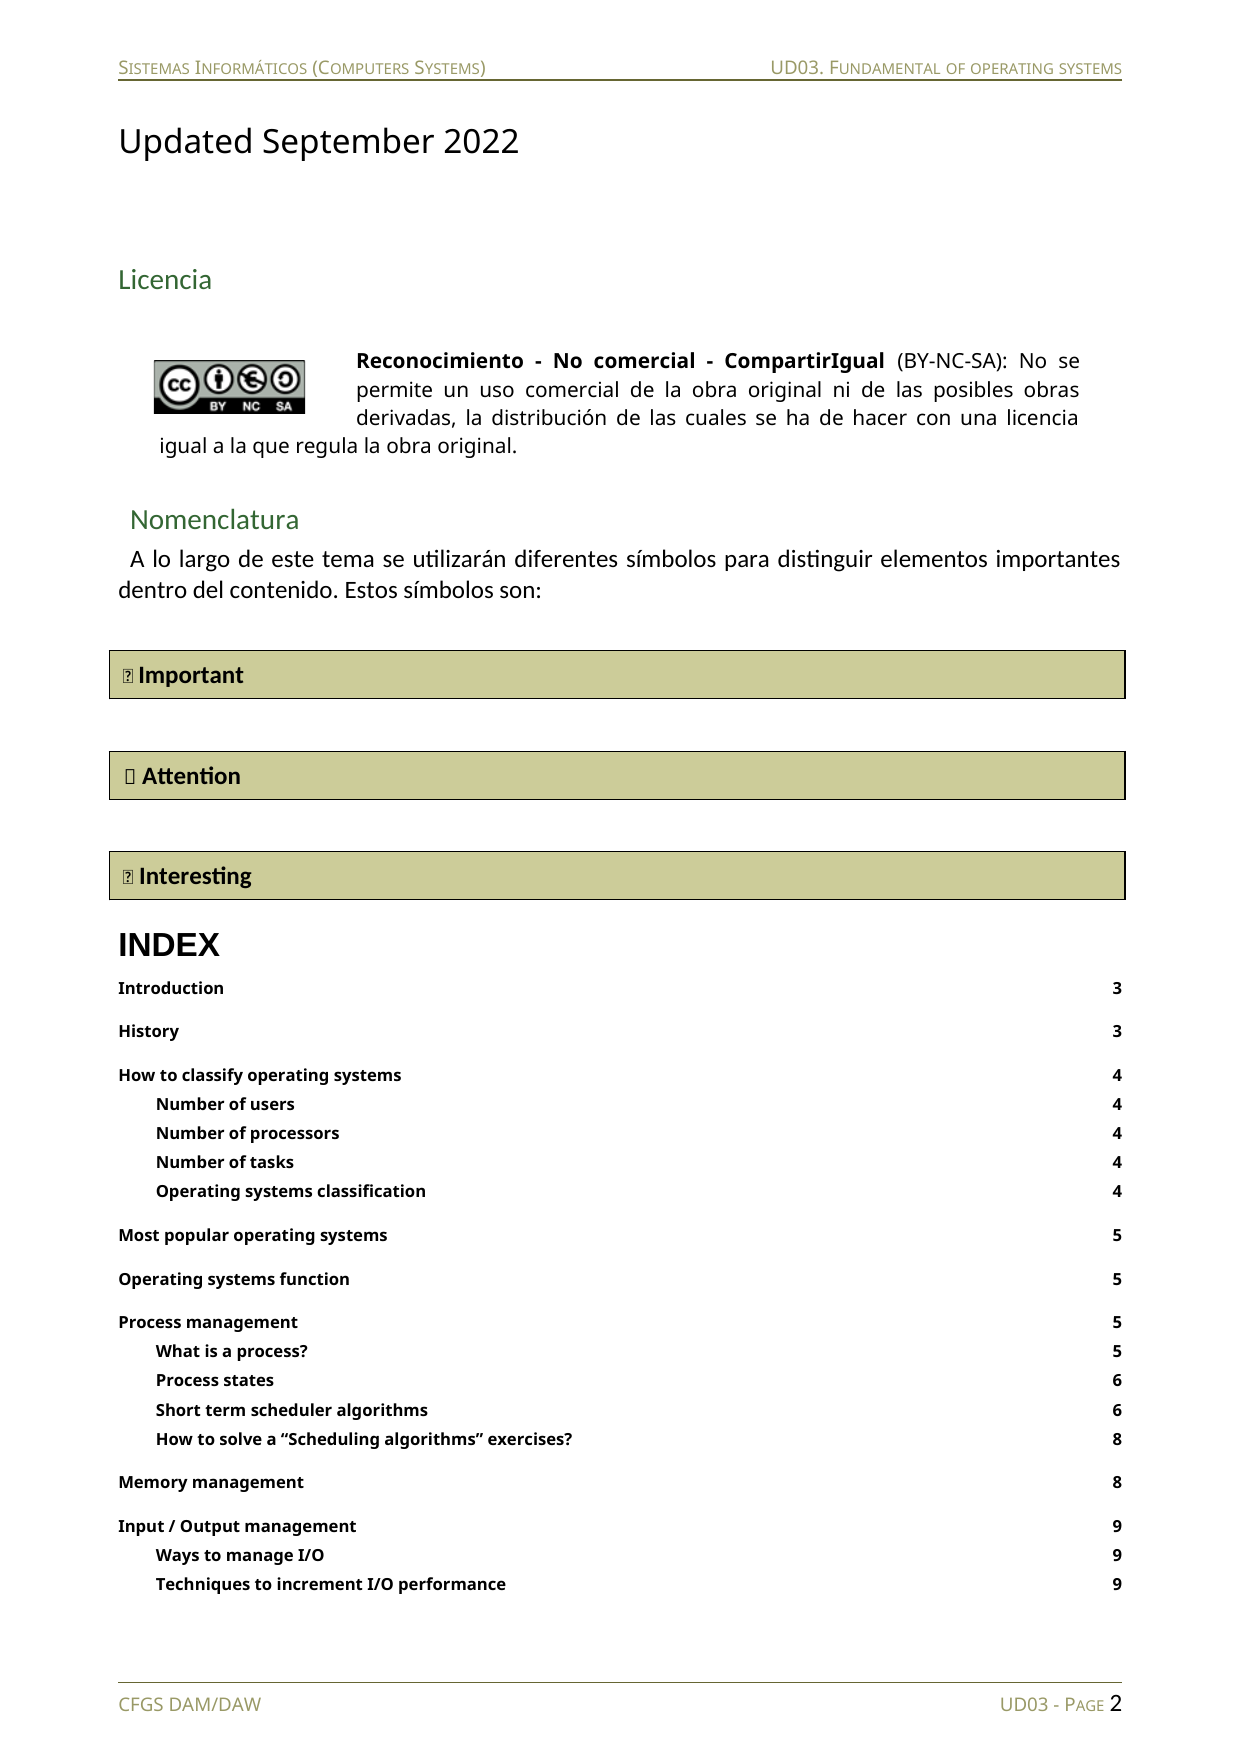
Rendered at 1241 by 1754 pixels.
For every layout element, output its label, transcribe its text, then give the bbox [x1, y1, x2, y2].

text Operating systems classification 4 [156, 1180, 1122, 1203]
text History 3 [118, 1020, 1122, 1043]
text Memory management 8 [118, 1471, 1122, 1494]
text Input / Output management 9 [118, 1514, 1122, 1537]
text Nomenclatura [118, 501, 1122, 537]
text Number of processors 4 [156, 1122, 1122, 1144]
text Number of tasks 4 [156, 1151, 1122, 1174]
text Number of users 4 [156, 1093, 1122, 1115]
text Operating systems function 5 [118, 1267, 1122, 1290]
text A lo largo de este tema se utilizarán diferentes símbolos para distinguir elementos importantes dentro del contenido. Estos símbolos son: [118, 543, 1122, 604]
text INDEX [118, 925, 1122, 964]
text How to solve a “Scheduling algorithms” exercises? 8 [156, 1427, 1122, 1450]
text Process management 5 [118, 1311, 1122, 1333]
picture [153, 360, 306, 414]
text Short term scheduler algorithms 6 [156, 1398, 1122, 1421]
text Process states 6 [156, 1369, 1122, 1392]
text 💬 Interesting [110, 852, 1124, 899]
text What is a process? 5 [156, 1340, 1122, 1363]
text Techniques to increment I/O performance 9 [156, 1573, 1122, 1596]
text Introduction 3 [118, 976, 1122, 999]
text Updated September 2022 [118, 118, 1122, 163]
text How to classify operating systems 4 [118, 1063, 1122, 1086]
text ❕ Attention [110, 752, 1124, 799]
text Most popular operating systems 5 [118, 1224, 1122, 1246]
text 📖 Important [110, 651, 1124, 698]
text Ways to manage I/O 9 [156, 1544, 1122, 1566]
text Reconocimiento - No comercial - CompartirIgual (BY-NC-SA): No se permite un uso comercial de la obra original ni de las posibles obras derivadas, la distribución de las cuales se ha de hacer con una licencia igual a la que regula la obra original. [159, 346, 1080, 460]
text Licencia [118, 261, 1122, 297]
